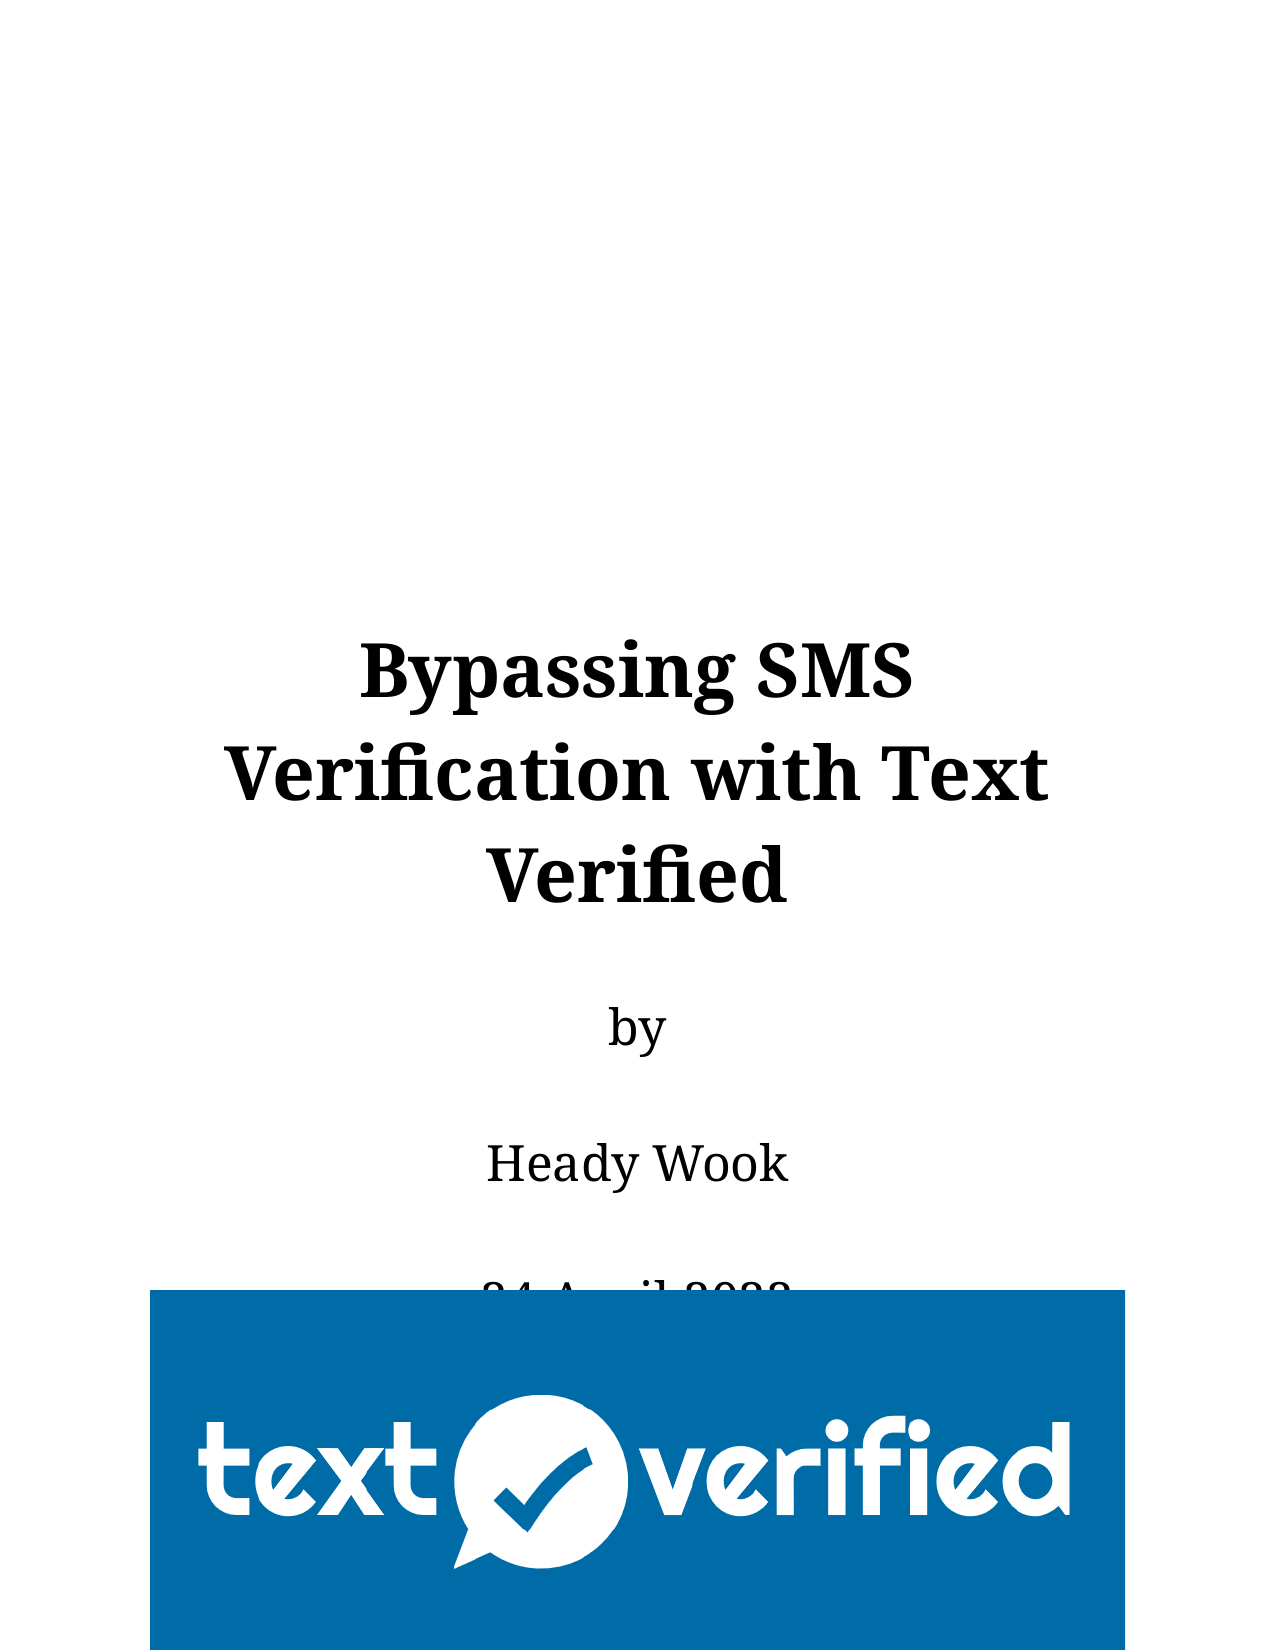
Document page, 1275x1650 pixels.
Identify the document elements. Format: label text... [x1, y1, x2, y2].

text 24 April 2022 [150, 1265, 1125, 1290]
title Bypassing SMS Verification with Text Verified [150, 617, 1125, 924]
picture [150, 1290, 1125, 1650]
text Heady Wook [150, 1128, 1125, 1197]
text by [150, 992, 1125, 1060]
